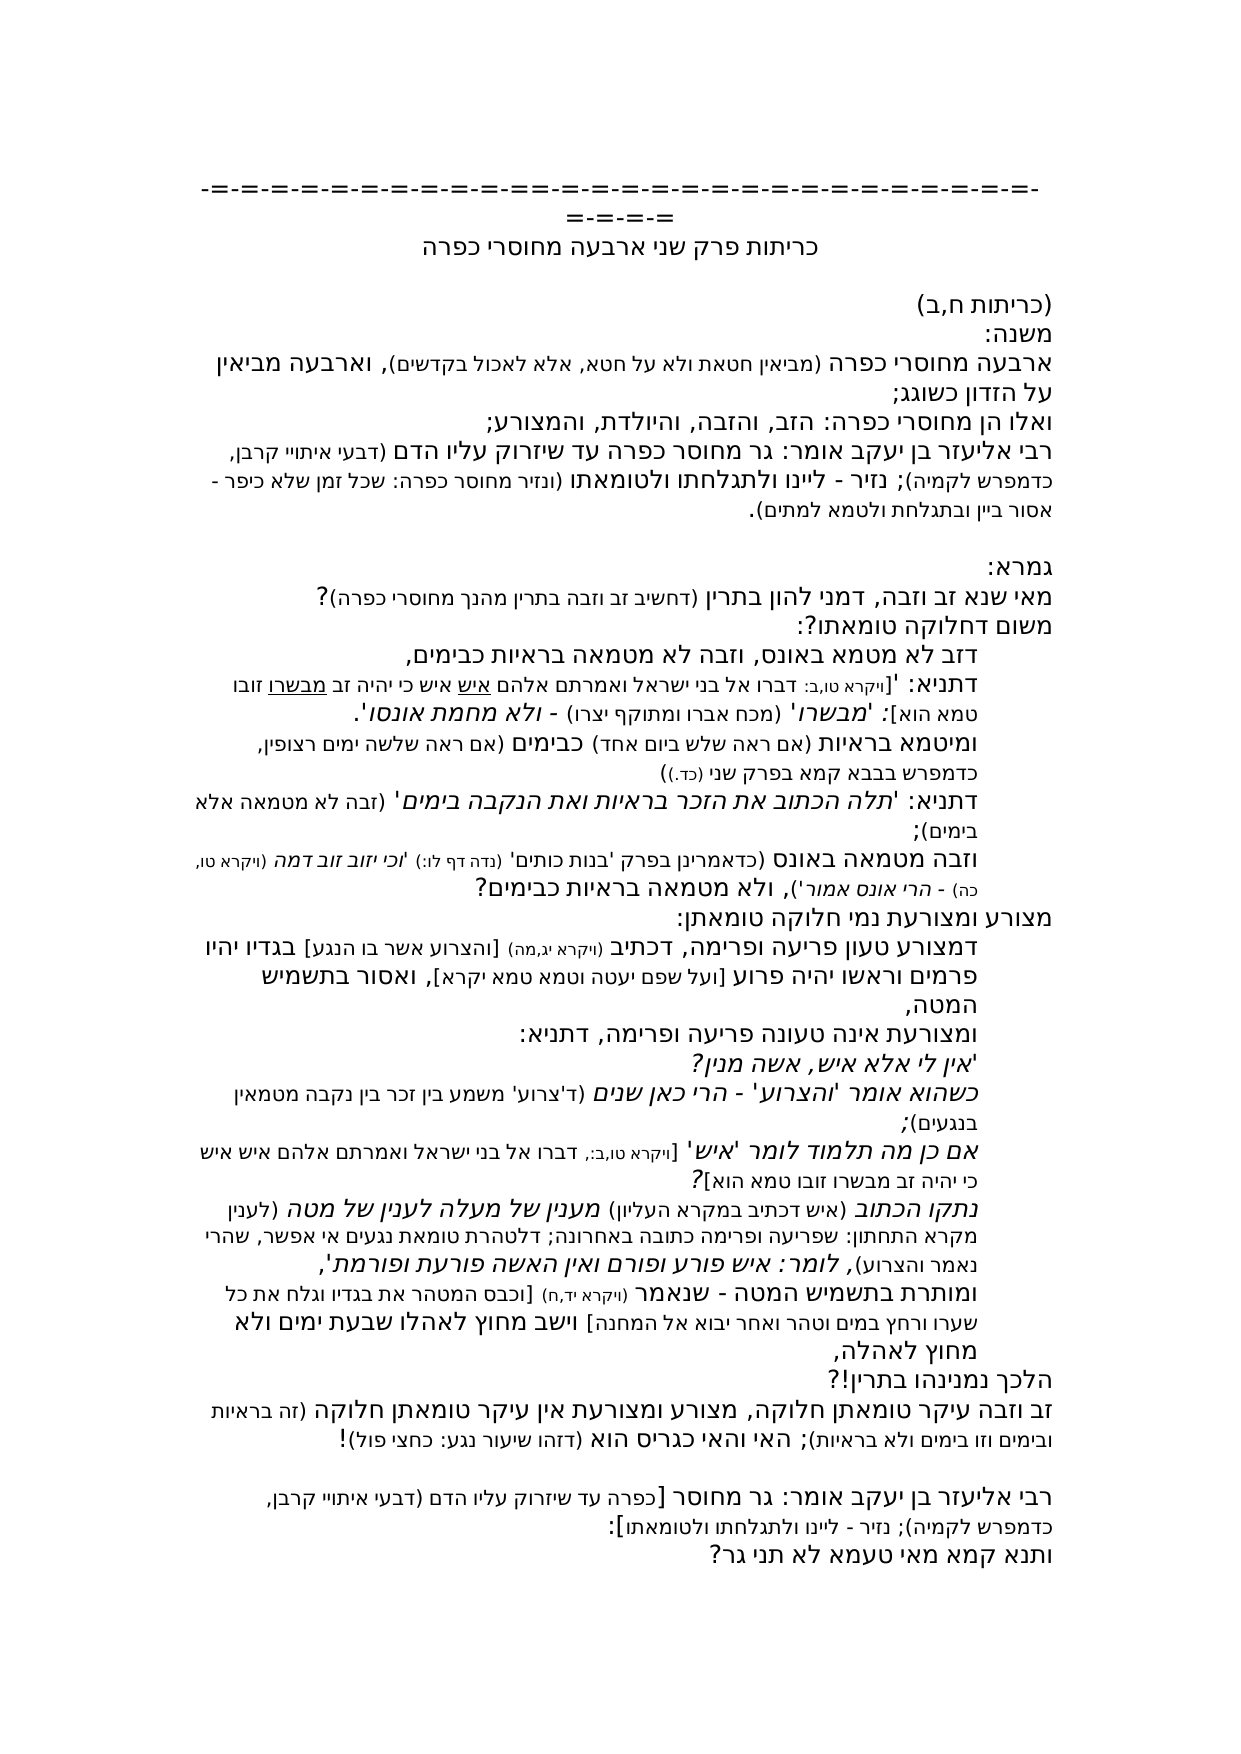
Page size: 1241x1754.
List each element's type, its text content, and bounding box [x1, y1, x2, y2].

text מאי שנא זב וזבה, דמני להון בתרין (דחשיב זב וזבה בתרין מהנך מחוסרי כפרה)? [187, 582, 1053, 611]
text כשהוא אומר 'והצרוע' - הרי כאן שנים (ד'צרוע' משמע בין זכר בין נקבה מטמאין בנגעים); [187, 1078, 978, 1136]
text ואלו הן מחוסרי כפרה: הזב, והזבה, והיולדת, והמצורע; [187, 407, 1053, 436]
text מצורע ומצורעת נמי חלוקה טומאתן: [187, 903, 1053, 932]
text ארבעה מחוסרי כפרה (מביאין חטאת ולא על חטא, אלא לאכול בקדשים), וארבעה מביאין על הזדון כשוגג; [187, 349, 1053, 407]
text ומותרת בתשמיש המטה - שנאמר (ויקרא יד,ח) [וכבס המטהר את בגדיו וגלח את כל שערו ורחץ במים וטהר ואחר יבוא אל המחנה] וישב מחוץ לאהלו שבעת ימים ולא מחוץ לאהלה, [187, 1278, 978, 1366]
text דמצורע טעון פריעה ופרימה, דכתיב (ויקרא יג,מה) [והצרוע אשר בו הנגע] בגדיו יהיו פרמים וראשו יהיה פרוע [ועל שפם יעטה וטמא טמא יקרא], ואסור בתשמיש המטה, [187, 932, 978, 1019]
text ותנא קמא מאי טעמא לא תני גר? [187, 1540, 1053, 1569]
text 'אין לי אלא איש, אשה מנין? [187, 1049, 978, 1078]
text (כריתות ח,ב) [187, 290, 1053, 319]
text ומיטמא בראיות (אם ראה שלש ביום אחד) כבימים (אם ראה שלשה ימים רצופין, כדמפרש בבבא קמא בפרק שני (כד.)) [187, 728, 978, 786]
text משום דחלוקה טומאתו?: [187, 611, 1053, 640]
text גמרא: [187, 553, 1053, 582]
text ומצורעת אינה טעונה פריעה ופרימה, דתניא: [187, 1019, 978, 1049]
text -=-=-=-=-=-=-=-=-=-=-=-=-=-=-=-=-==-=-=-=-=-=-=-=-=-=-=-=-=-=-= [187, 174, 1053, 232]
text וזבה מטמאה באונס (כדאמרינן בפרק 'בנות כותים' (נדה דף לו:) 'וכי יזוב זוב דמה (ויקרא טו,כה) - הרי אונס אמור'), ולא מטמאה בראיות כבימים? [187, 844, 978, 903]
text אם כן מה תלמוד לומר 'איש' [ויקרא טו,ב:, דברו אל בני ישראל ואמרתם אלהם איש איש כי יהיה זב מבשרו זובו טמא הוא]? [187, 1136, 978, 1194]
text משנה: [187, 319, 1053, 349]
text דזב לא מטמא באונס, וזבה לא מטמאה בראיות כבימים, [187, 640, 978, 669]
text הלכך נמנינהו בתרין!? [187, 1366, 1053, 1395]
text דתניא: 'תלה הכתוב את הזכר בראיות ואת הנקבה בימים' (זבה לא מטמאה אלא בימים); [187, 786, 978, 844]
text נתקו הכתוב (איש דכתיב במקרא העליון) מענין של מעלה לענין של מטה (לענין מקרא התחתון: שפריעה ופרימה כתובה באחרונה; דלטהרת טומאת נגעים אי אפשר, שהרי נאמר והצרוע), לומר: איש פורע ופורם ואין האשה פורעת ופורמת', [187, 1194, 978, 1278]
text רבי אליעזר בן יעקב אומר: גר מחוסר כפרה עד שיזרוק עליו הדם (דבעי איתויי קרבן, כדמפרש לקמיה); נזיר - ליינו ולתגלחתו ולטומאתו (ונזיר מחוסר כפרה: שכל זמן שלא כיפר - אסור ביין ובתגלחת ולטמא למתים). [187, 436, 1053, 524]
text דתניא: '[ויקרא טו,ב: דברו אל בני ישראל ואמרתם אלהם איש איש כי יהיה זב מבשרו זובו טמא הוא]: 'מבשרו' (מכח אברו ומתוקף יצרו) - ולא מחמת אונסו'. [187, 669, 978, 728]
text זב וזבה עיקר טומאתן חלוקה, מצורע ומצורעת אין עיקר טומאתן חלוקה (זה בראיות ובימים וזו בימים ולא בראיות); האי והאי כגריס הוא (דזהו שיעור נגע: כחצי פול)! [187, 1395, 1053, 1453]
text כריתות פרק שני ארבעה מחוסרי כפרה [187, 232, 1053, 262]
text רבי אליעזר בן יעקב אומר: גר מחוסר [כפרה עד שיזרוק עליו הדם (דבעי איתויי קרבן, כדמפרש לקמיה); נזיר - ליינו ולתגלחתו ולטומאתו]: [187, 1482, 1053, 1540]
